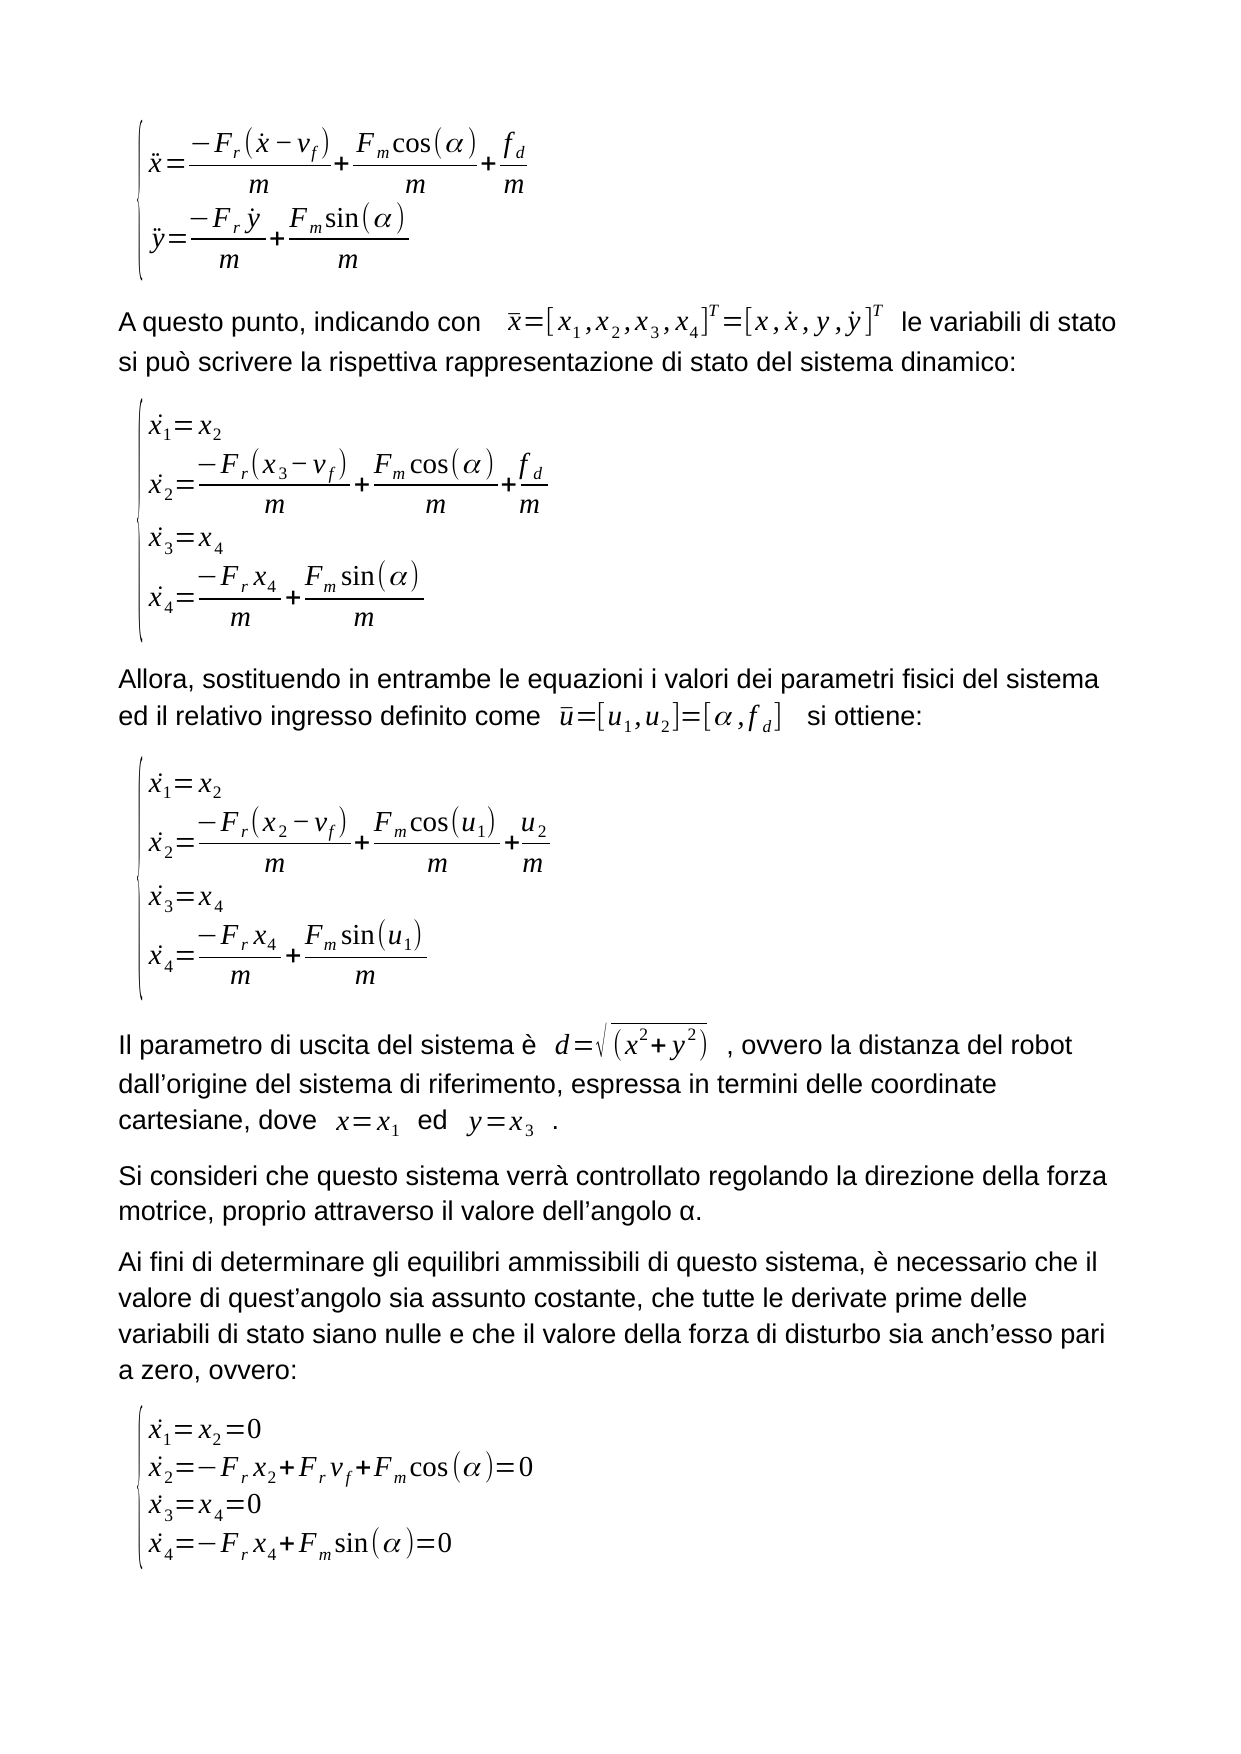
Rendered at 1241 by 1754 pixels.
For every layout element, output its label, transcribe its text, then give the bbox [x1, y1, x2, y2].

text Allora, sostituendo in entrambe le equazioni i valori dei parametri fisici del sistema ed il relativo ingresso definito come si ottiene: [118, 663, 1122, 736]
text Il parametro di uscita del sistema è, ovvero la distanza del robot dall’origine del sistema di riferimento, espressa in termini delle coordinate cartesiane, doveed. [118, 1022, 1122, 1140]
text A questo punto, indicando con le variabili di stato si può scrivere la rispettiva rappresentazione di stato del sistema dinamico: [118, 301, 1122, 378]
text Ai fini di determinare gli equilibri ammissibili di questo sistema, è necessario che il valore di quest’angolo sia assunto costante, che tutte le derivate prime delle variabili di stato siano nulle e che il valore della forza di disturbo sia anch’esso pari a zero, ovvero: [118, 1246, 1122, 1385]
text Si consideri che questo sistema verrà controllato regolando la direzione della forza motrice, proprio attraverso il valore dell’angolo α. [118, 1159, 1122, 1227]
